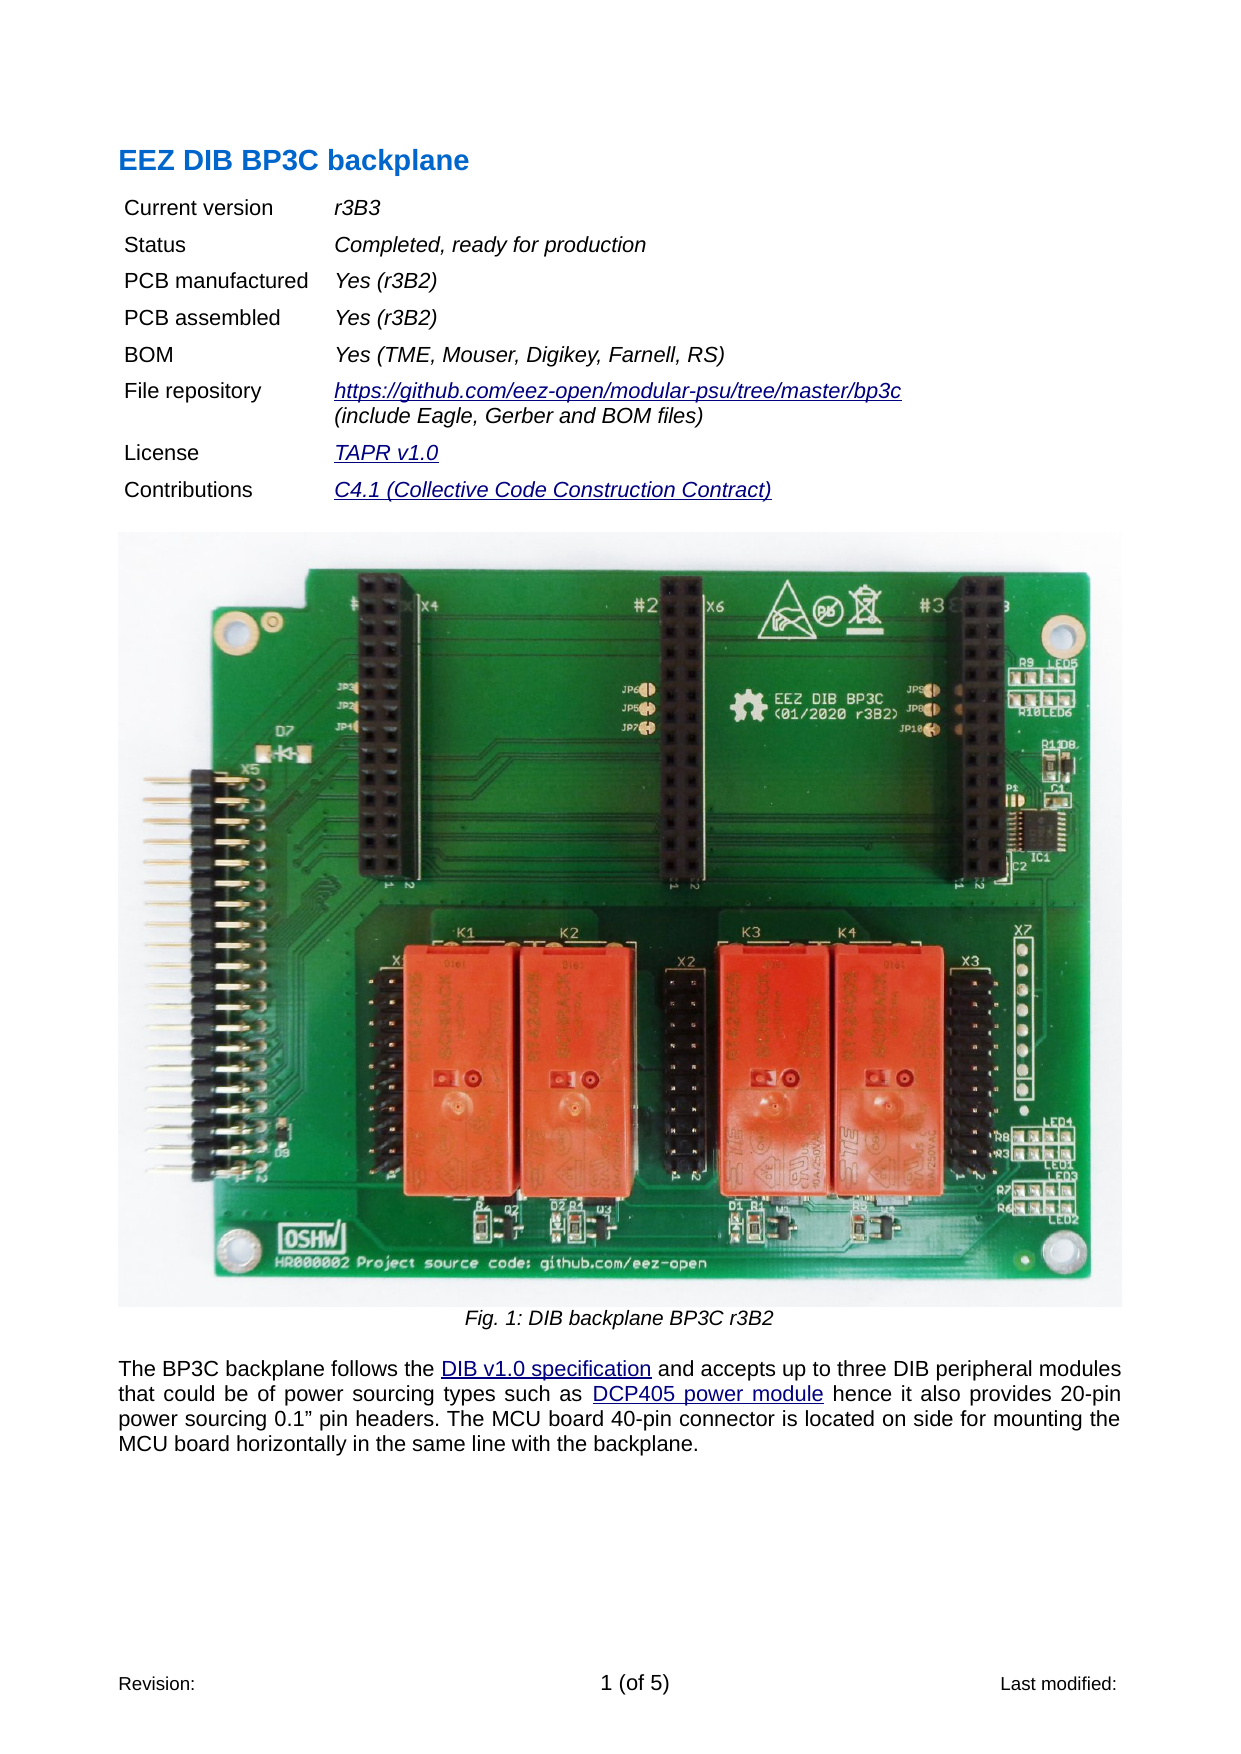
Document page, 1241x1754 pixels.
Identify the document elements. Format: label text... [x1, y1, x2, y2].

table_cell Completed, ready for production [328, 226, 1122, 262]
table_cell Yes (r3B2) [328, 263, 1122, 299]
table_cell BOM [118, 336, 328, 372]
text Fig. 1: DIB backplane BP3C r3B2 [118, 1307, 1122, 1330]
table_header r3B3 [328, 189, 1122, 226]
table_cell PCB manufactured [118, 263, 328, 299]
table_cell Yes (TME, Mouser, Digikey, Farnell, RS) [328, 336, 1122, 372]
table_cell Yes (r3B2) [328, 299, 1122, 336]
table_cell TAPR v1.0 [328, 434, 1122, 471]
subtitle EEZ DIB BP3C backplane [118, 143, 1122, 177]
table_cell Status [118, 226, 328, 262]
table_header Current version [118, 189, 328, 226]
table_cell PCB assembled [118, 299, 328, 336]
picture [118, 532, 1123, 1307]
table_cell License [118, 434, 328, 471]
table_cell File repository [118, 373, 328, 434]
table_cell Contributions [118, 471, 328, 508]
table_cell C4.1 (Collective Code Construction Contract) [328, 471, 1122, 508]
text The BP3C backplane follows the DIB v1.0 specification and accepts up to three DIB peripheral modules that could be of power sourcing types such as DCP405 power module hence it also provides 20-pin power sourcing 0.1” pin headers. The MCU board 40-pin connector is located on side for mounting the MCU board horizontally in the same line with the backplane. [118, 1355, 1122, 1456]
table_cell https://github.com/eez-open/modular-psu/tree/master/bp3c (include Eagle, Gerber and BOM files) [328, 373, 1122, 434]
